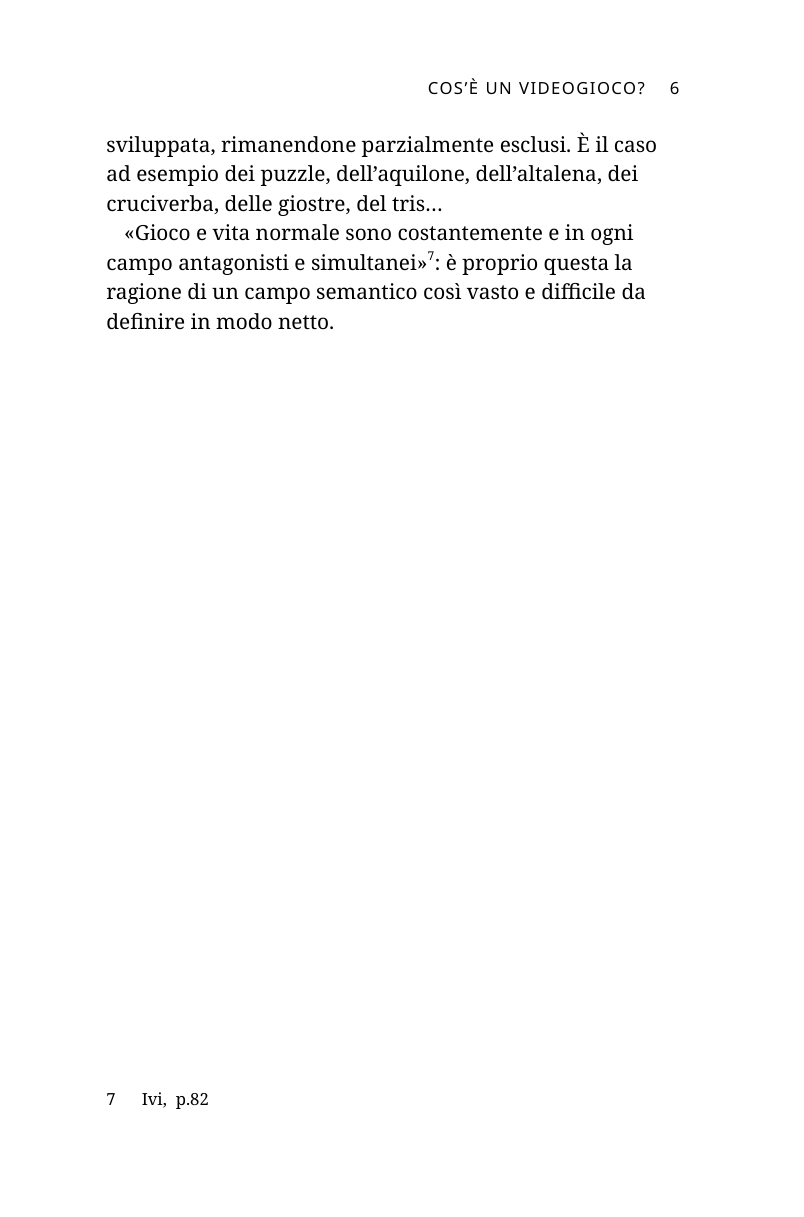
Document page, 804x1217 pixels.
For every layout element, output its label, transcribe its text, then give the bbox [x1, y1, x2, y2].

text Ivi, p.82 [106, 1088, 679, 1110]
text «Gioco e vita normale sono costantemente e in ogni campo antagonisti e simultanei»: è proprio questa la ragione di un campo semantico così vasto e difficile da definire in modo netto. [106, 217, 679, 335]
text sviluppata, rimanendone parzialmente esclusi. È il caso ad esempio dei puzzle, dell’aquilone, dell’altalena, dei cruciverba, delle giostre, del tris… [106, 129, 679, 217]
